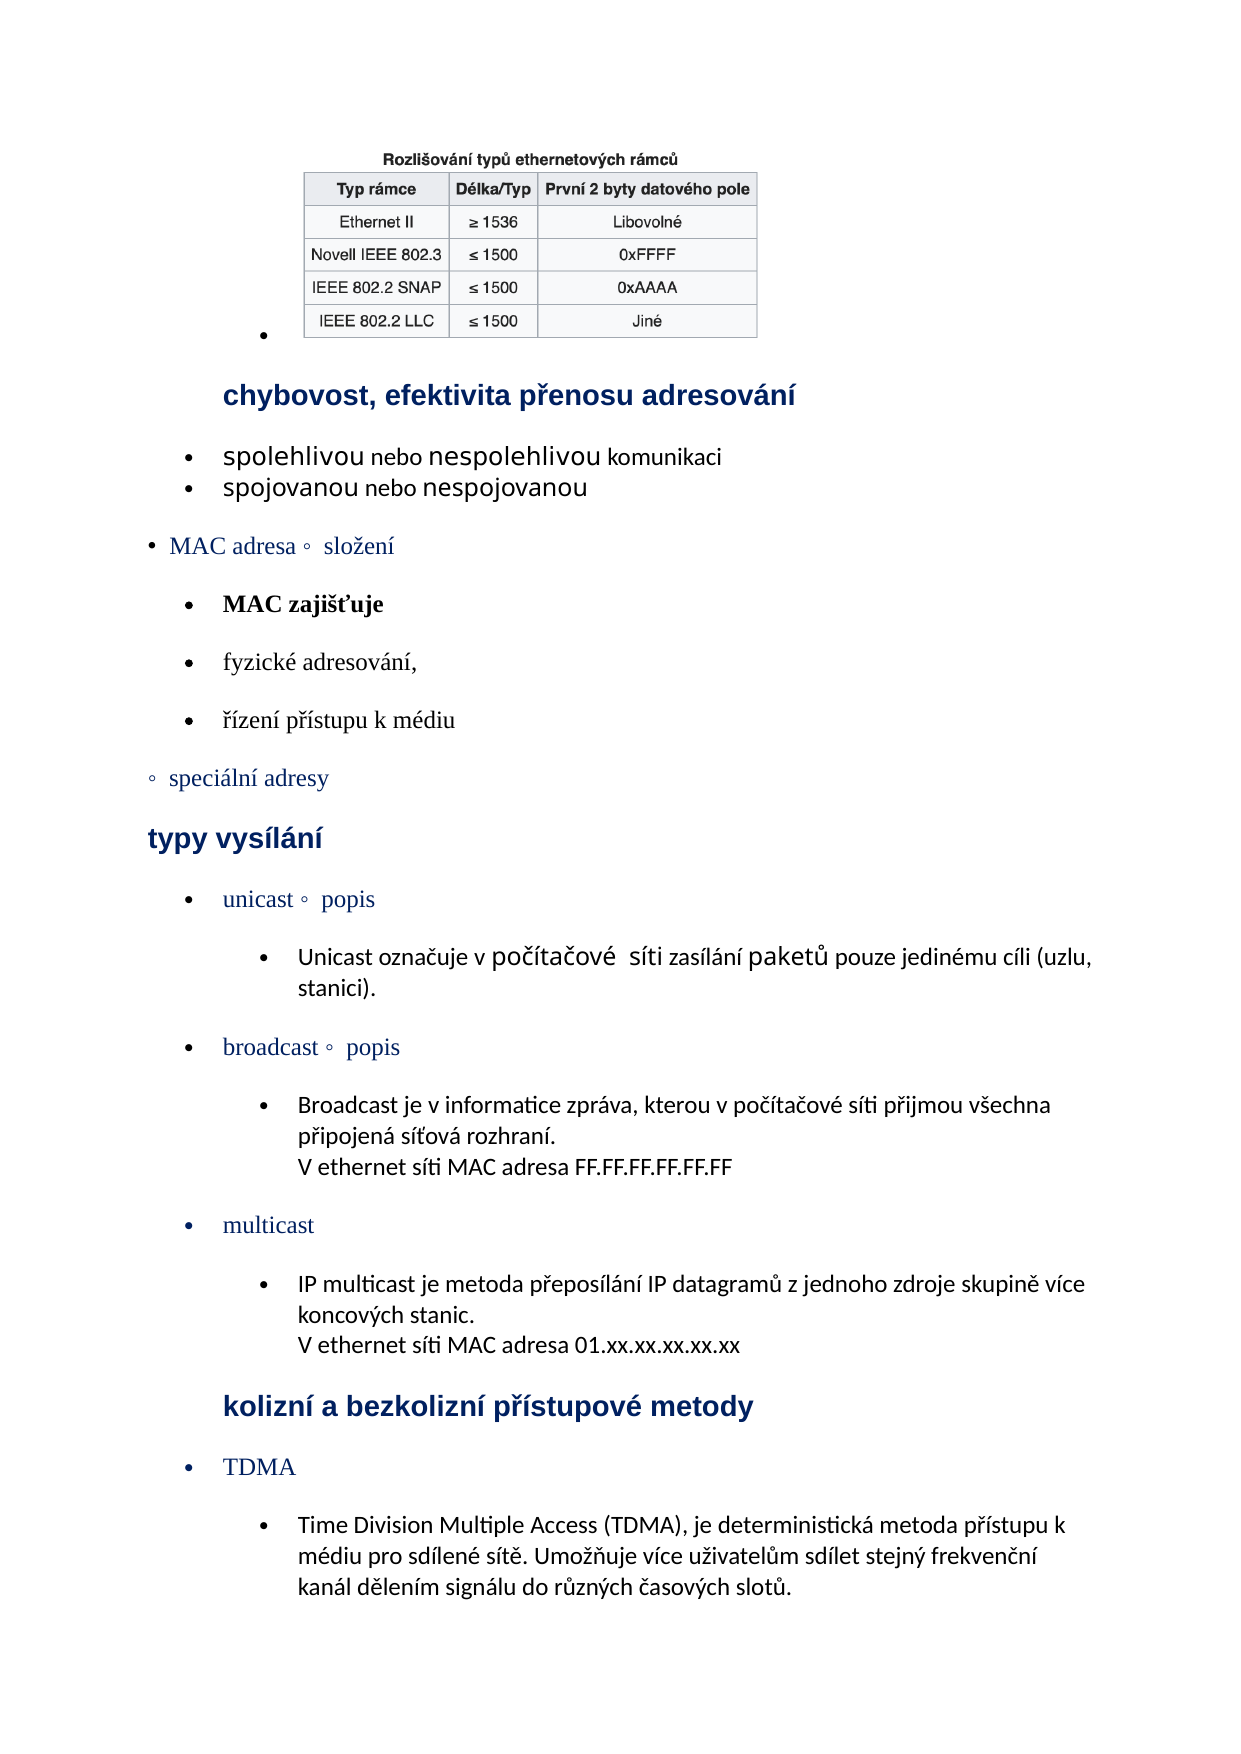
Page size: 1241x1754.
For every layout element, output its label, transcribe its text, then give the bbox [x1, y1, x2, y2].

list unicast ◦ popis [185, 884, 1093, 912]
list MAC zajišťuje [185, 589, 1093, 618]
text chybovost, efektivita přenosu adresování [223, 378, 1093, 412]
list V ethernet síti MAC adresa FF.FF.FF.FF.FF.FF [260, 1151, 1093, 1181]
list spolehlivou nebo nespolehlivou komunikaci [185, 441, 1093, 472]
list Broadcast je v informatice zpráva, kterou v počítačové síti přijmou všechna připojená síťová rozhraní. [260, 1090, 1093, 1151]
list multicast [185, 1210, 1093, 1239]
list Unicast označuje v počítačové síti zasílání paketů pouze jedinému cíli (uzlu, stanici). [260, 942, 1093, 1003]
list TDMA [185, 1452, 1093, 1481]
list V ethernet síti MAC adresa 01.xx.xx.xx.xx.xx [260, 1329, 1093, 1360]
list IP multicast je metoda přeposílání IP datagramů z jednoho zdroje skupině více koncových stanic. [260, 1268, 1093, 1329]
text typy vysílání [148, 821, 1093, 854]
list spojovanou nebo nespojovanou [185, 472, 1093, 502]
list broadcast ◦ popis [185, 1032, 1093, 1061]
text ◦ speciální adresy [148, 763, 1093, 792]
text kolizní a bezkolizní přístupové metody [223, 1389, 1093, 1423]
list Time Division Multiple Access (TDMA), je deterministická metoda přístupu k médiu pro sdílené sítě. Umožňuje více uživatelům sdílet stejný frekvenční kanál dělením signálu do různých časových slotů. [260, 1510, 1093, 1601]
text • MAC adresa ◦ složení [148, 531, 1093, 560]
list řízení přístupu k médiu [185, 705, 1093, 734]
list fyzické adresování, [185, 647, 1093, 676]
picture [297, 147, 762, 344]
